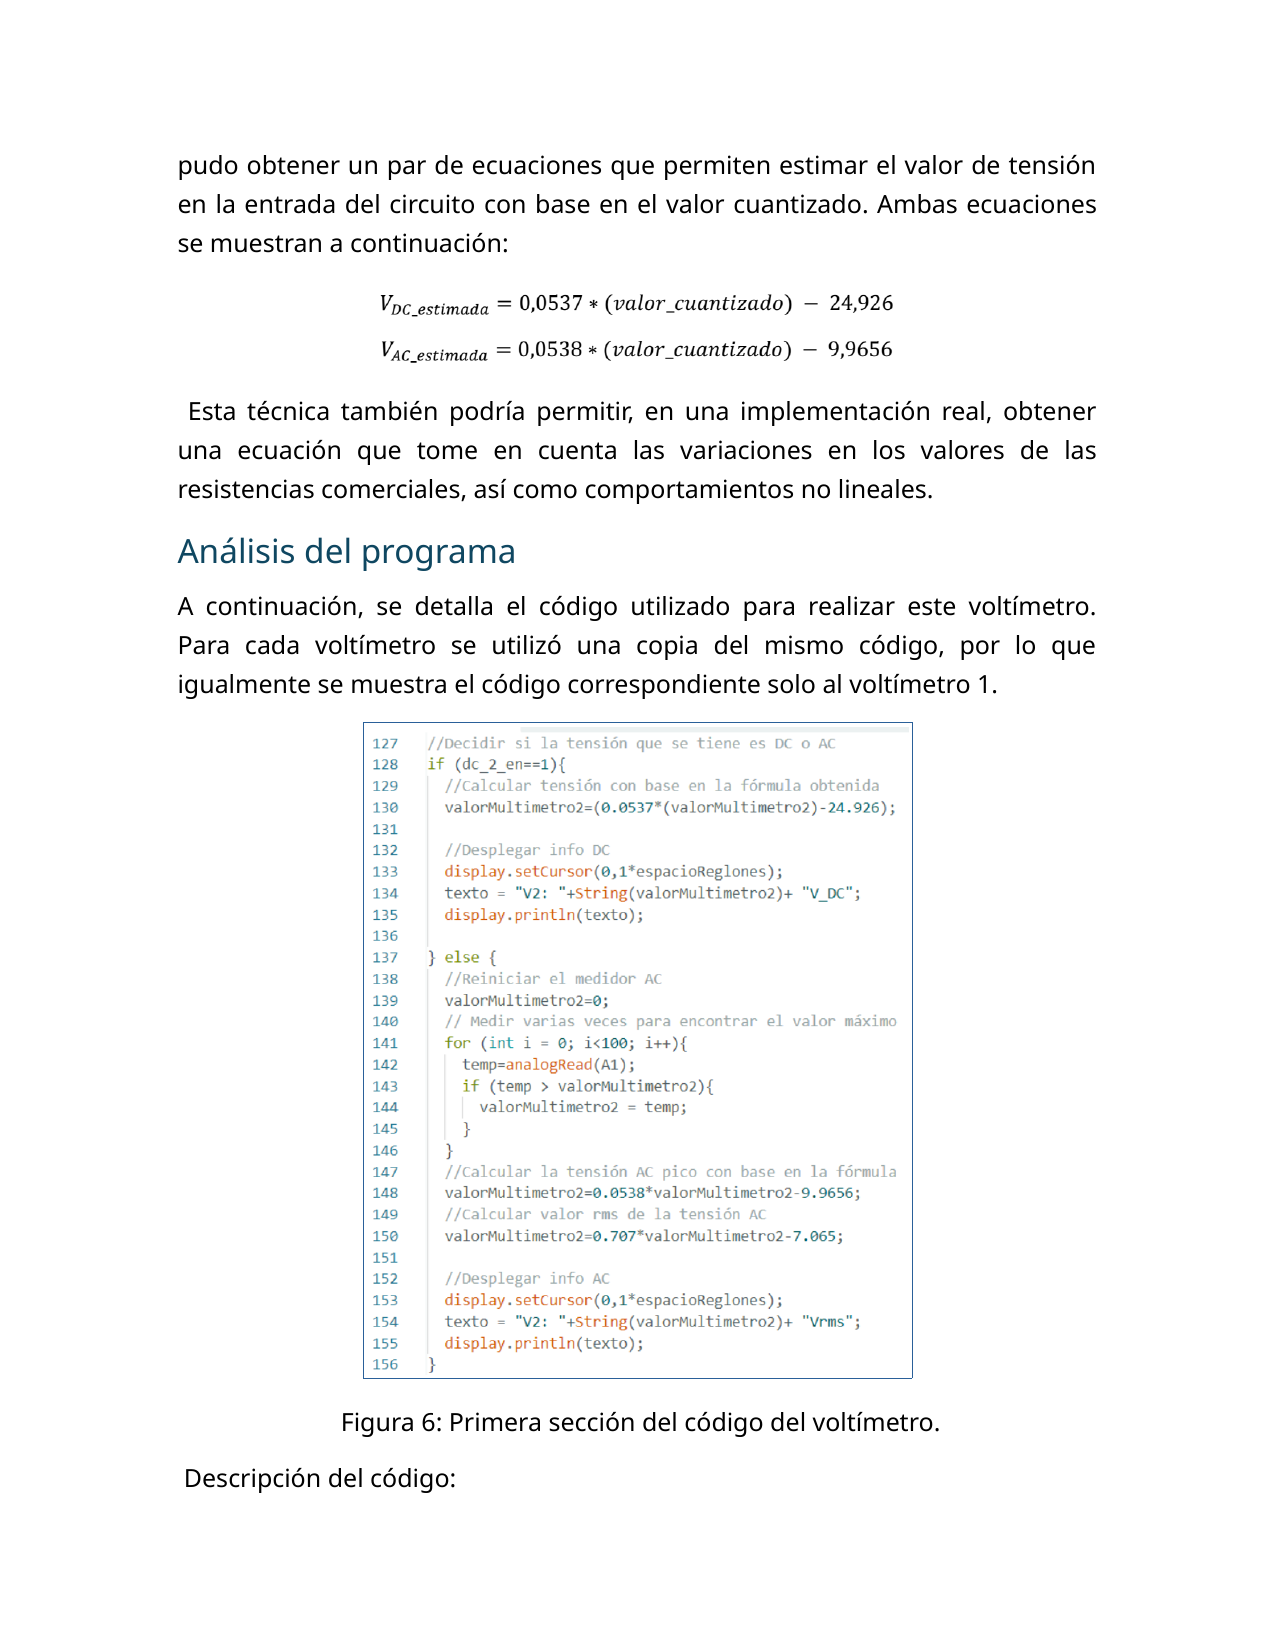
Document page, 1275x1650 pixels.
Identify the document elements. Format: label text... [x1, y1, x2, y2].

text Figura 6: Primera sección del código del voltímetro. [177, 722, 1098, 1439]
picture [367, 281, 908, 372]
text Esta técnica también podría permitir, en una implementación real, obtener una ecuación que tome en cuenta las variaciones en los valores de las resistencias comerciales, así como comportamientos no lineales. [177, 393, 1098, 506]
text A continuación, se detalla el código utilizado para realizar este voltímetro. Para cada voltímetro se utilizó una copia del mismo código, por lo que igualmente se muestra el código correspondiente solo al voltímetro 1. [177, 588, 1098, 701]
text Descripción del código: [177, 1461, 1098, 1494]
text pudo obtener un par de ecuaciones que permiten estimar el valor de tensión en la entrada del circuito con base en el valor cuantizado. Ambas ecuaciones se muestran a continuación: [177, 148, 1098, 260]
picture [366, 725, 909, 1375]
subtitle Análisis del programa [177, 528, 1098, 573]
